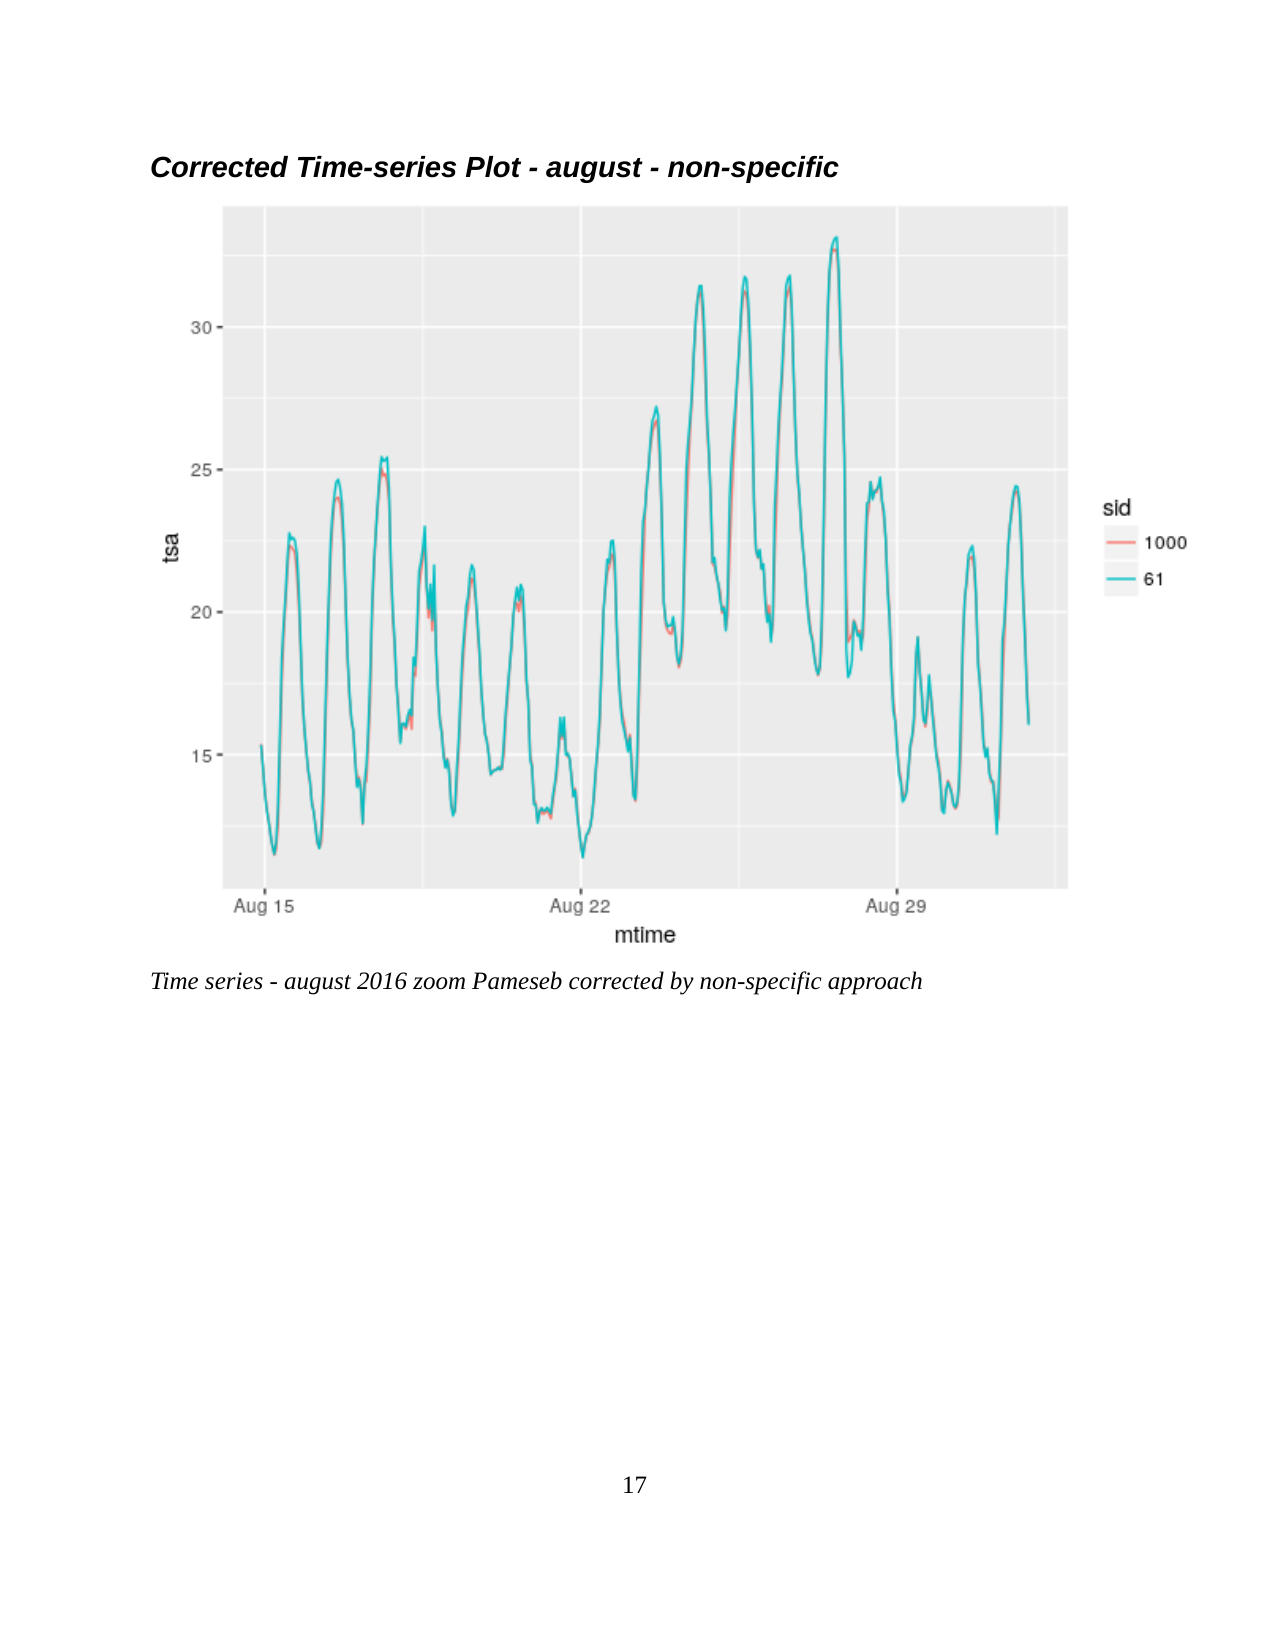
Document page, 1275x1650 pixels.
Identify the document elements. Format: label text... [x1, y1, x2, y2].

text Time series - august 2016 zoom Pameseb corrected by non-specific approach [150, 966, 1125, 995]
picture [150, 196, 1212, 954]
subtitle Corrected Time-series Plot - august - non-specific [150, 150, 1125, 183]
